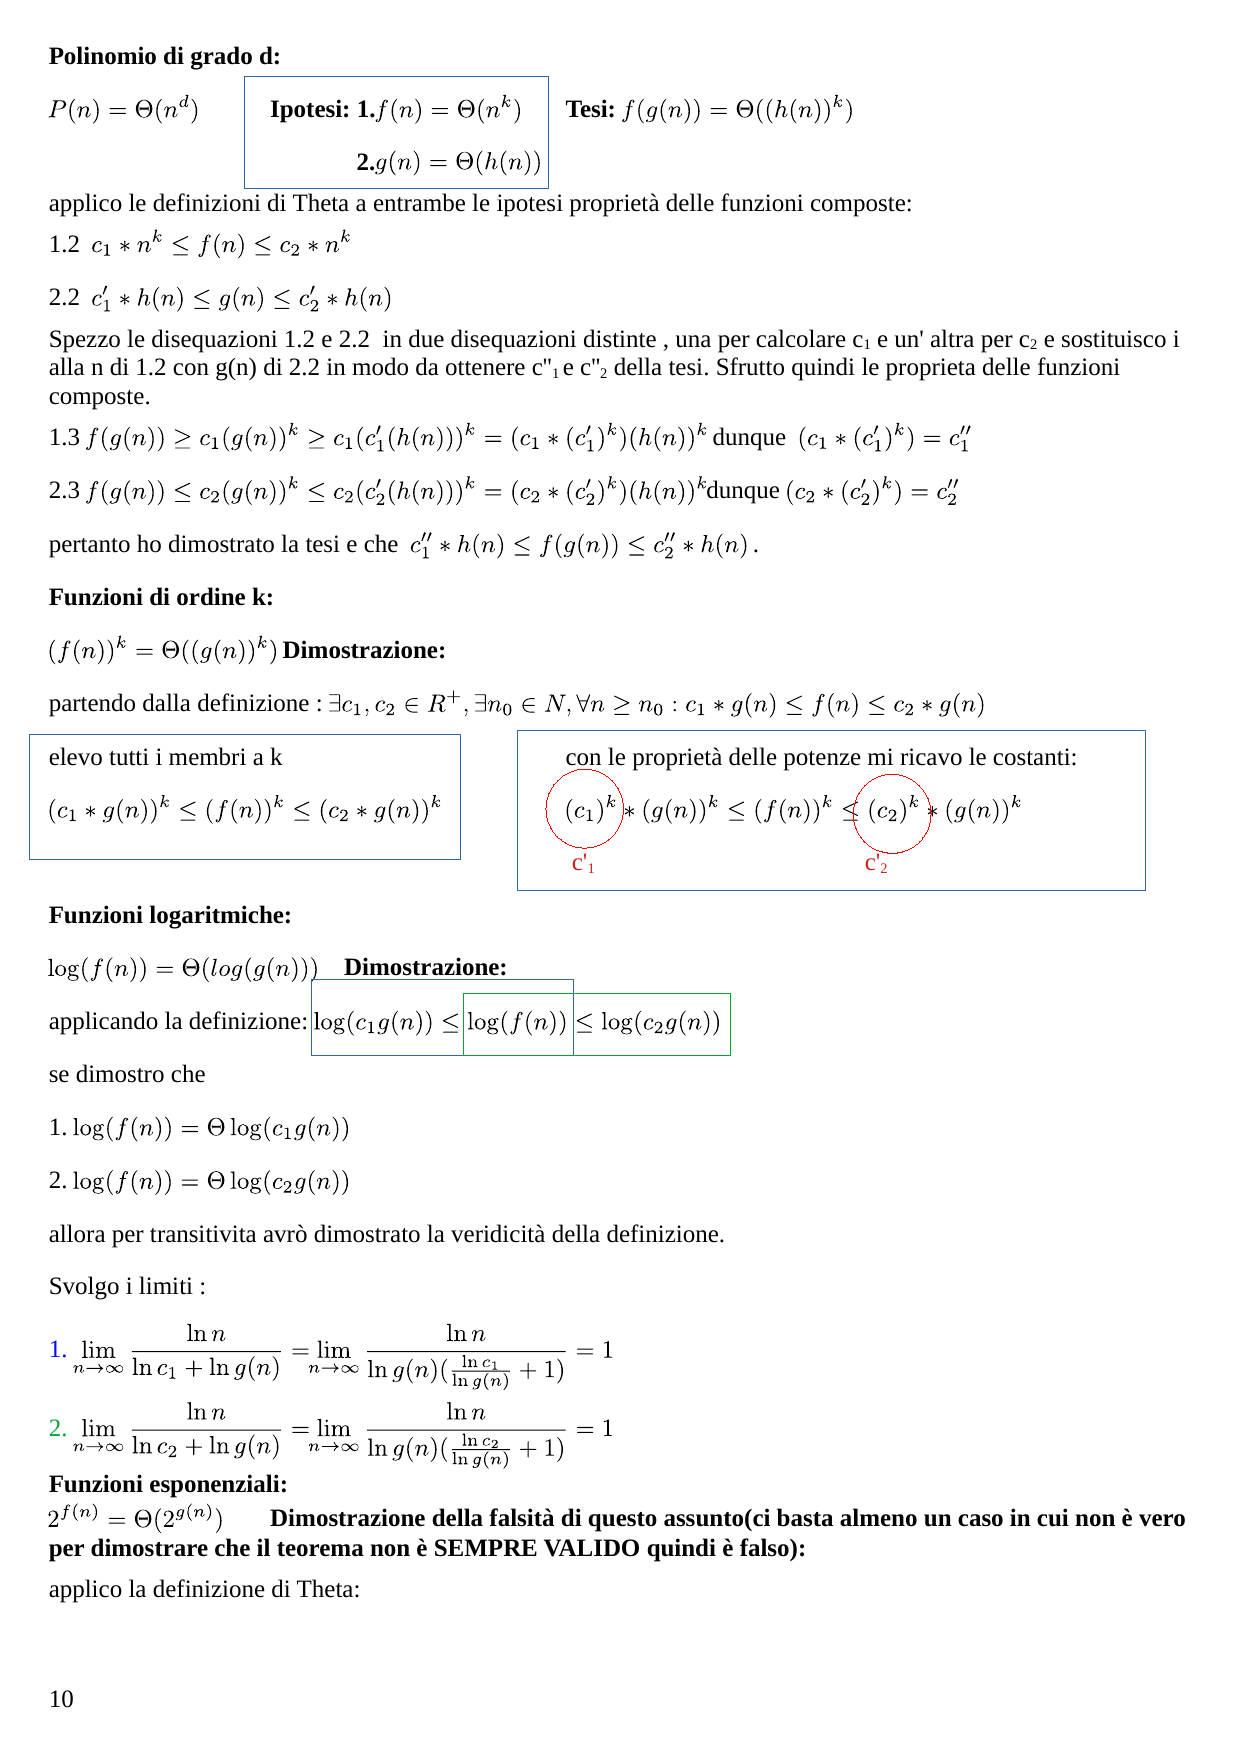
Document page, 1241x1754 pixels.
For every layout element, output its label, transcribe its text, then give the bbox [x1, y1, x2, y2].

text Dimostrazione della falsità di questo assunto(ci basta almeno un caso in cui non è vero per dimostrare che il teorema non è SEMPRE VALIDO quindi è falso): [48, 1503, 1187, 1562]
text partendo dalla definizione : [48, 688, 1187, 718]
text elevo tutti i membri a k [48, 742, 460, 770]
text [506, 94, 548, 124]
text [838, 94, 1187, 124]
text Tesi: [549, 94, 835, 124]
text [574, 1006, 730, 1036]
text [48, 847, 517, 876]
text Spezzo le disequazioni 1.2 e 2.2 in due disequazioni distinte , una per calcolare c1 e un' altra per c2 e sostituisco i alla n di 1.2 con g(n) di 2.2 in modo da ottenere c''1 e c''2 della tesi. Sfrutto quindi le proprieta delle funzioni composte. [48, 324, 1187, 410]
text applico le definizioni di Theta a entrambe le ipotesi proprietà delle funzioni composte: [48, 188, 1187, 217]
text pertanto ho dimostrato la tesi e che . [48, 529, 1187, 558]
text 2. [245, 147, 548, 176]
text [1146, 847, 1187, 876]
text [189, 94, 244, 124]
text [464, 1006, 573, 1011]
text Ipotesi: 1. [245, 94, 503, 124]
text Svolgo i limiti : [48, 1271, 1187, 1300]
text [461, 742, 517, 770]
text [549, 147, 1187, 176]
text Funzioni logaritmiche: [48, 900, 1187, 929]
text c'1 c'2 [518, 847, 1145, 876]
text applico la definizione di Theta: [48, 1574, 1187, 1602]
text 2. [48, 1402, 487, 1469]
text 1. [48, 1112, 1187, 1142]
text Dimostrazione: [263, 635, 1187, 664]
text [451, 1402, 1187, 1469]
text Polinomio di grado d: [48, 41, 1187, 70]
text dunque [689, 422, 896, 452]
text 1. [48, 1324, 473, 1390]
text 2.2 [48, 282, 1187, 312]
text Funzioni di ordine k: [48, 582, 1187, 611]
text [451, 1324, 1187, 1390]
text 2.3 dunque [48, 475, 1187, 505]
text con le proprietà delle potenze mi ricavo le costanti: [518, 742, 1145, 770]
text se dimostro che [48, 1059, 1187, 1088]
text Dimostrazione: [48, 952, 1187, 982]
text 1.2 [48, 229, 218, 258]
text [240, 229, 1187, 258]
text 2. [48, 1165, 1187, 1195]
text [48, 147, 244, 176]
text allora per transitivita avrò dimostrato la veridicità della definizione. [48, 1219, 1187, 1247]
text [900, 422, 1187, 452]
text [312, 1006, 463, 1036]
text Funzioni esponenziali: [48, 1469, 1187, 1497]
text 1.3 [48, 422, 290, 452]
text applicando la definizione: [48, 1006, 311, 1036]
text [731, 1006, 1187, 1036]
